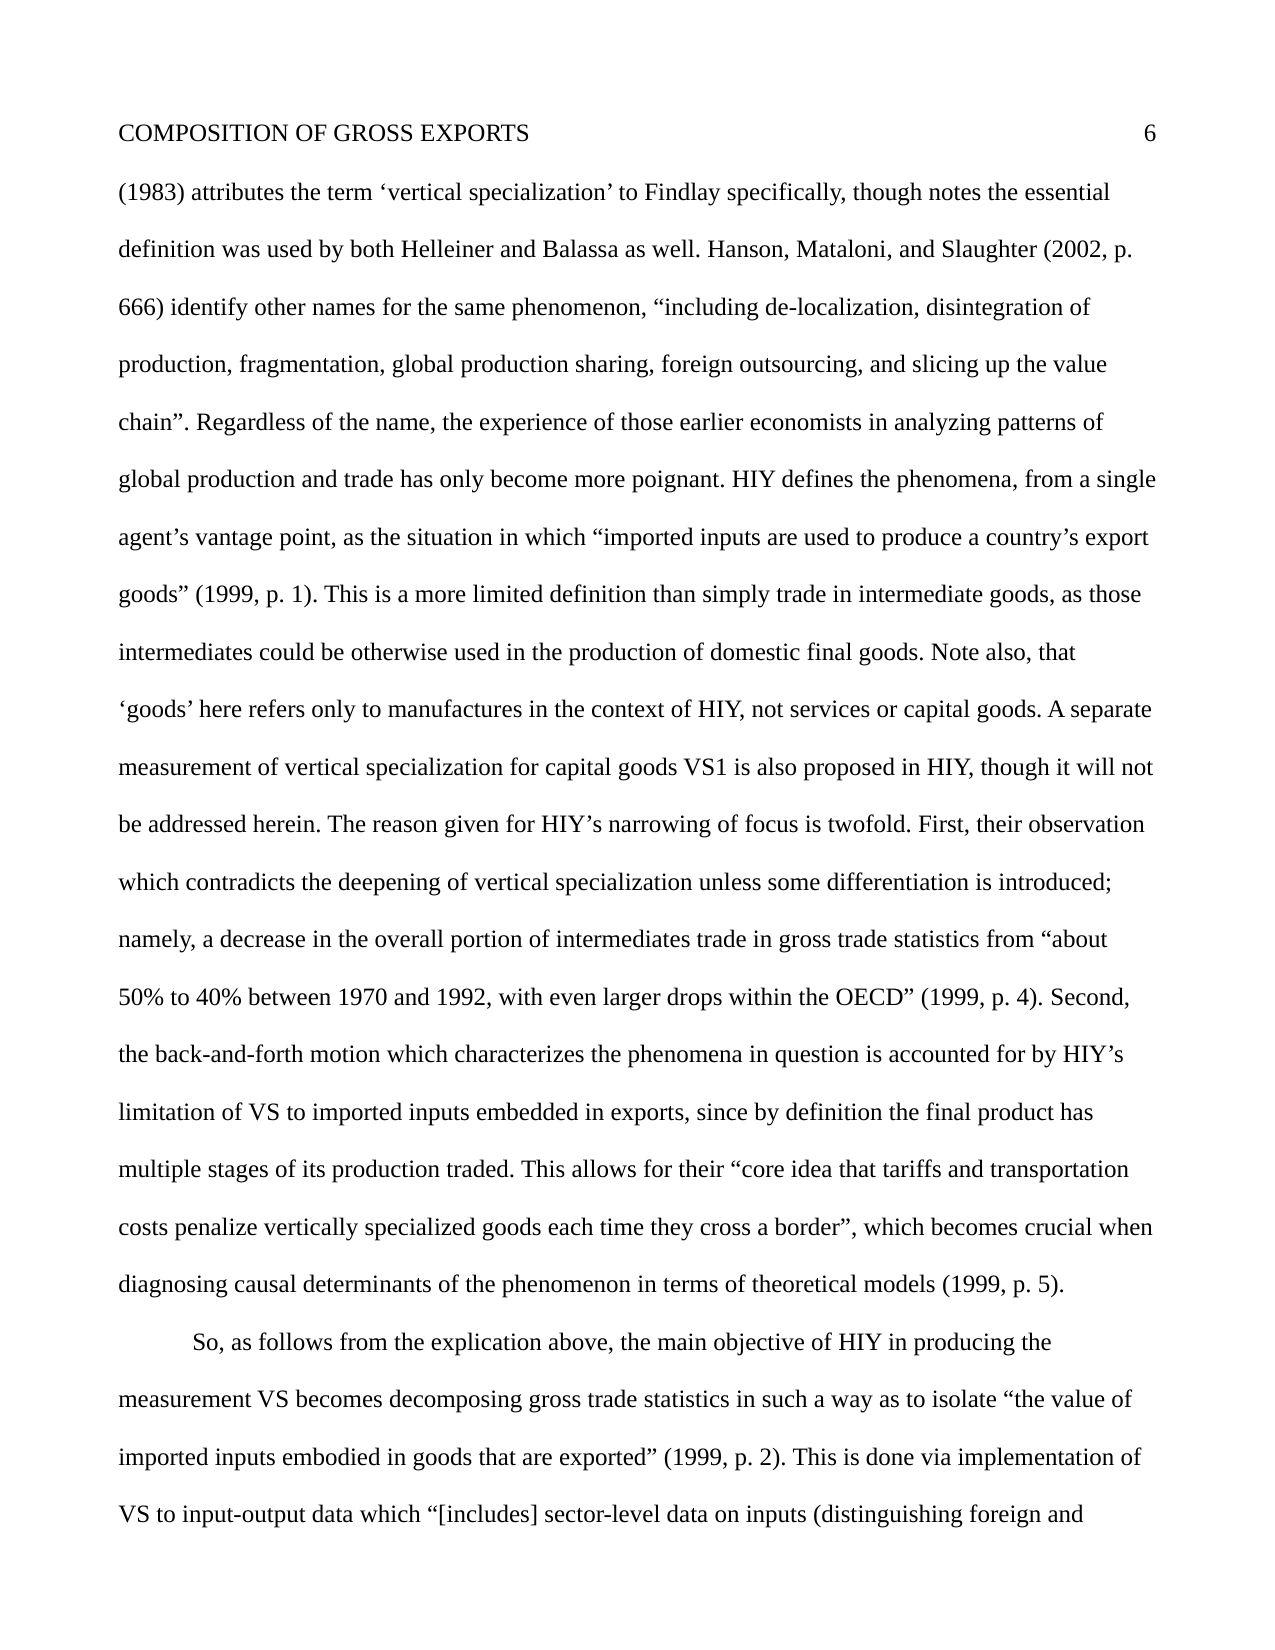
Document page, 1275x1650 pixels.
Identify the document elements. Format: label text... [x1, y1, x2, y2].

text (1983) attributes the term ‘vertical specialization’ to Findlay specifically, though notes the essential definition was used by both Helleiner and Balassa as well. Hanson, Mataloni, and Slaughter (2002, p. 666) identify other names for the same phenomenon, “including de-localization, disintegration of production, fragmentation, global production sharing, foreign outsourcing, and slicing up the value chain”. Regardless of the name, the experience of those earlier economists in analyzing patterns of global production and trade has only become more poignant. HIY defines the phenomena, from a single agent’s vantage point, as the situation in which “imported inputs are used to produce a country’s export goods” (1999, p. 1). This is a more limited definition than simply trade in intermediate goods, as those intermediates could be otherwise used in the production of domestic final goods. Note also, that ‘goods’ here refers only to manufactures in the context of HIY, not services or capital goods. A separate measurement of vertical specialization for capital goods VS1 is also proposed in HIY, though it will not be addressed herein. The reason given for HIY’s narrowing of focus is twofold. First, their observation which contradicts the deepening of vertical specialization unless some differentiation is introduced; namely, a decrease in the overall portion of intermediates trade in gross trade statistics from “about 50% to 40% between 1970 and 1992, with even larger drops within the OECD” (1999, p. 4). Second, the back-and-forth motion which characterizes the phenomena in question is accounted for by HIY’s limitation of VS to imported inputs embedded in exports, since by definition the final product has multiple stages of its production traded. This allows for their “core idea that tariffs and transportation costs penalize vertically specialized goods each time they cross a border”, which becomes crucial when diagnosing causal determinants of the phenomenon in terms of theoretical models (1999, p. 5). [118, 177, 1157, 1298]
text So, as follows from the explication above, the main objective of HIY in producing the measurement VS becomes decomposing gross trade statistics in such a way as to isolate “the value of imported inputs embodied in goods that are exported” (1999, p. 2). This is done via implementation of VS to input-output data which “[includes] sector-level data on inputs (distinguishing foreign and [118, 1327, 1157, 1528]
